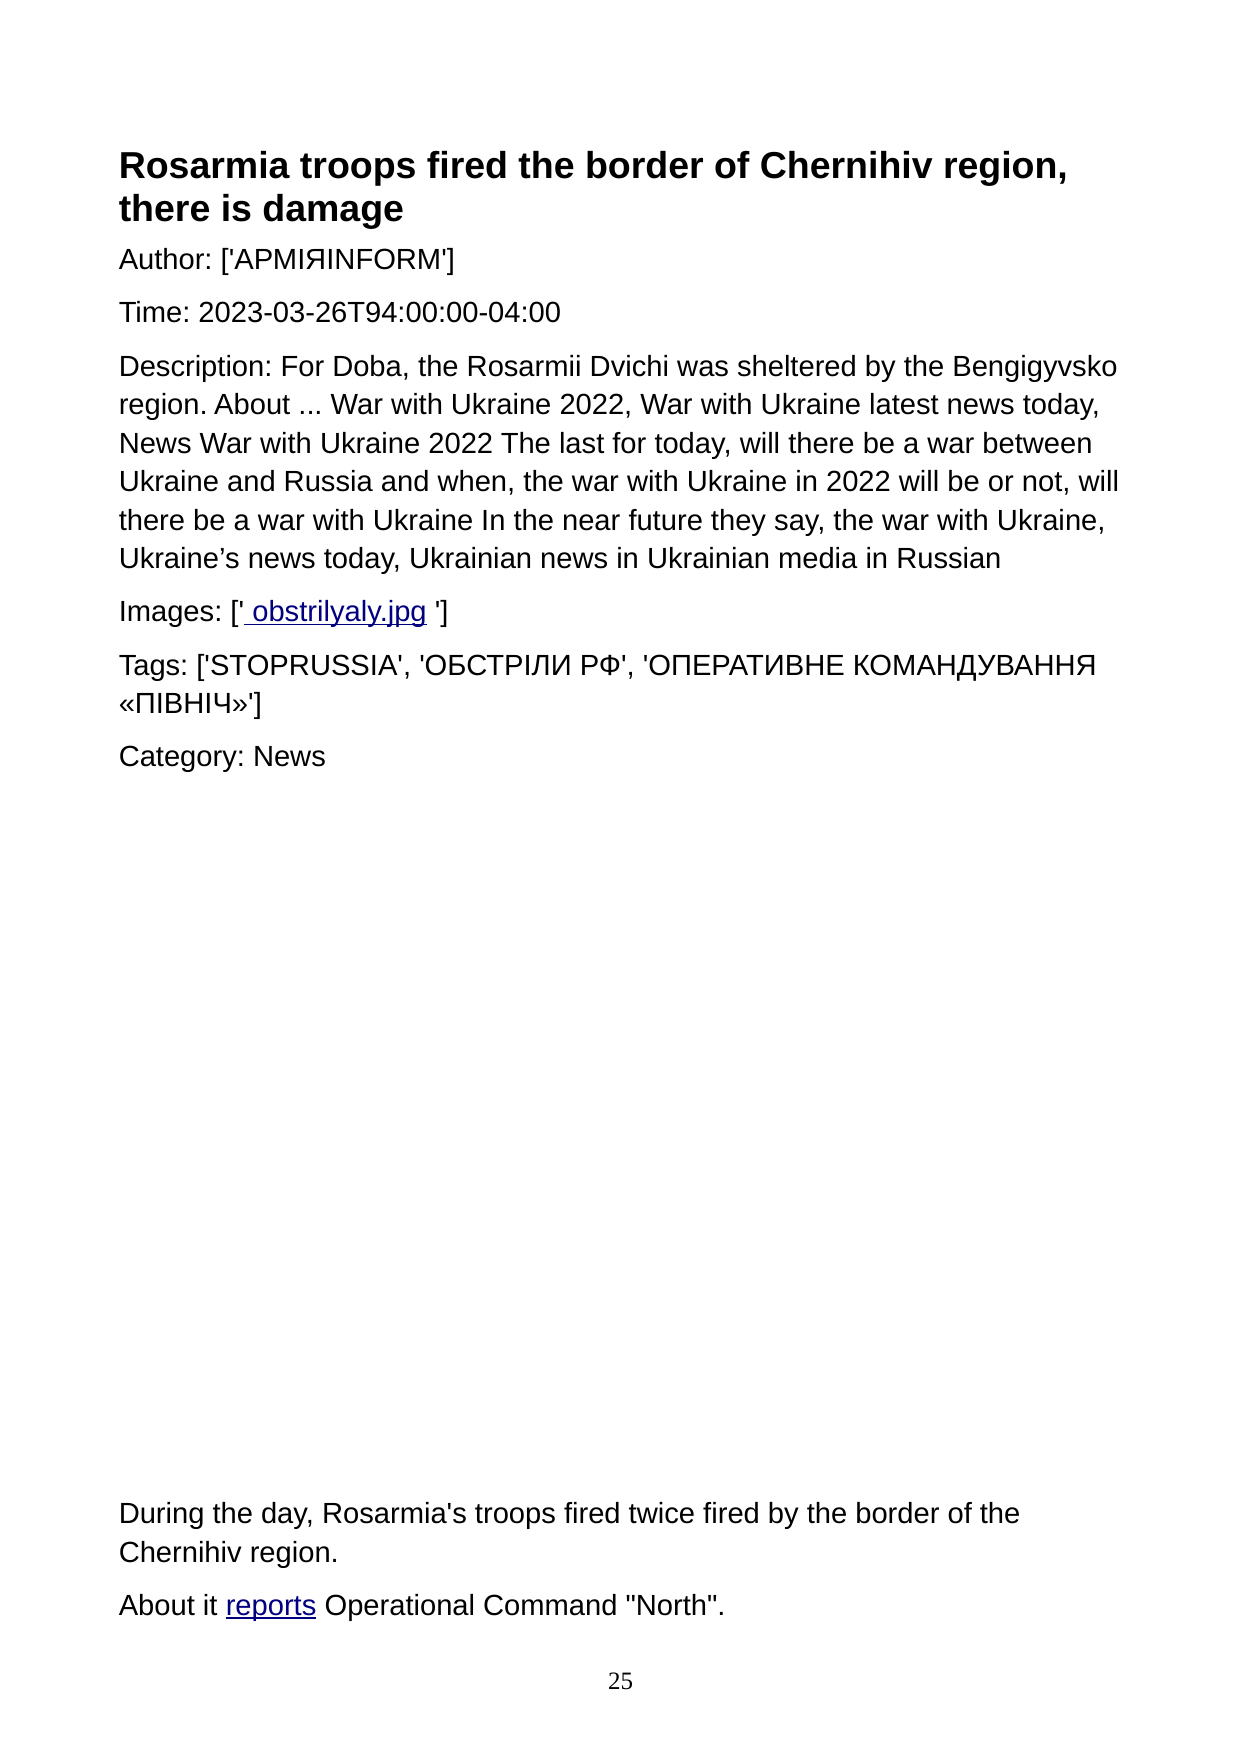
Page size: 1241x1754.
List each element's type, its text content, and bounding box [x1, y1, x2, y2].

text Category: News [118, 739, 1122, 773]
text Description: For Doba, the Rosarmii Dvichi was sheltered by the Bengigyvsko region. About ... War with Ukraine 2022, War with Ukraine latest news today, News War with Ukraine 2022 The last for today, will there be a war between Ukraine and Russia and when, the war with Ukraine in 2022 will be or not, will there be a war with Ukraine In the near future they say, the war with Ukraine, Ukraine’s news today, Ukrainian news in Ukrainian media in Russian [118, 348, 1122, 575]
text About it reports Operational Command "North". [118, 1588, 1122, 1622]
text During the day, Rosarmia's troops fired twice fired by the border of the Chernihiv region. [118, 792, 1122, 1568]
text Author: ['АРМІЯINFORM'] [118, 242, 1122, 276]
subtitle Rosarmia troops fired the border of Chernihiv region, there is damage [118, 143, 1122, 230]
text Images: [' obstrilyaly.jpg '] [118, 594, 1122, 628]
text Time: 2023-03-26T94:00:00-04:00 [118, 295, 1122, 329]
text Tags: ['STOPRUSSIA', 'ОБСТРІЛИ РФ', 'ОПЕРАТИВНЕ КОМАНДУВАННЯ «ПІВНІЧ»'] [118, 647, 1122, 719]
